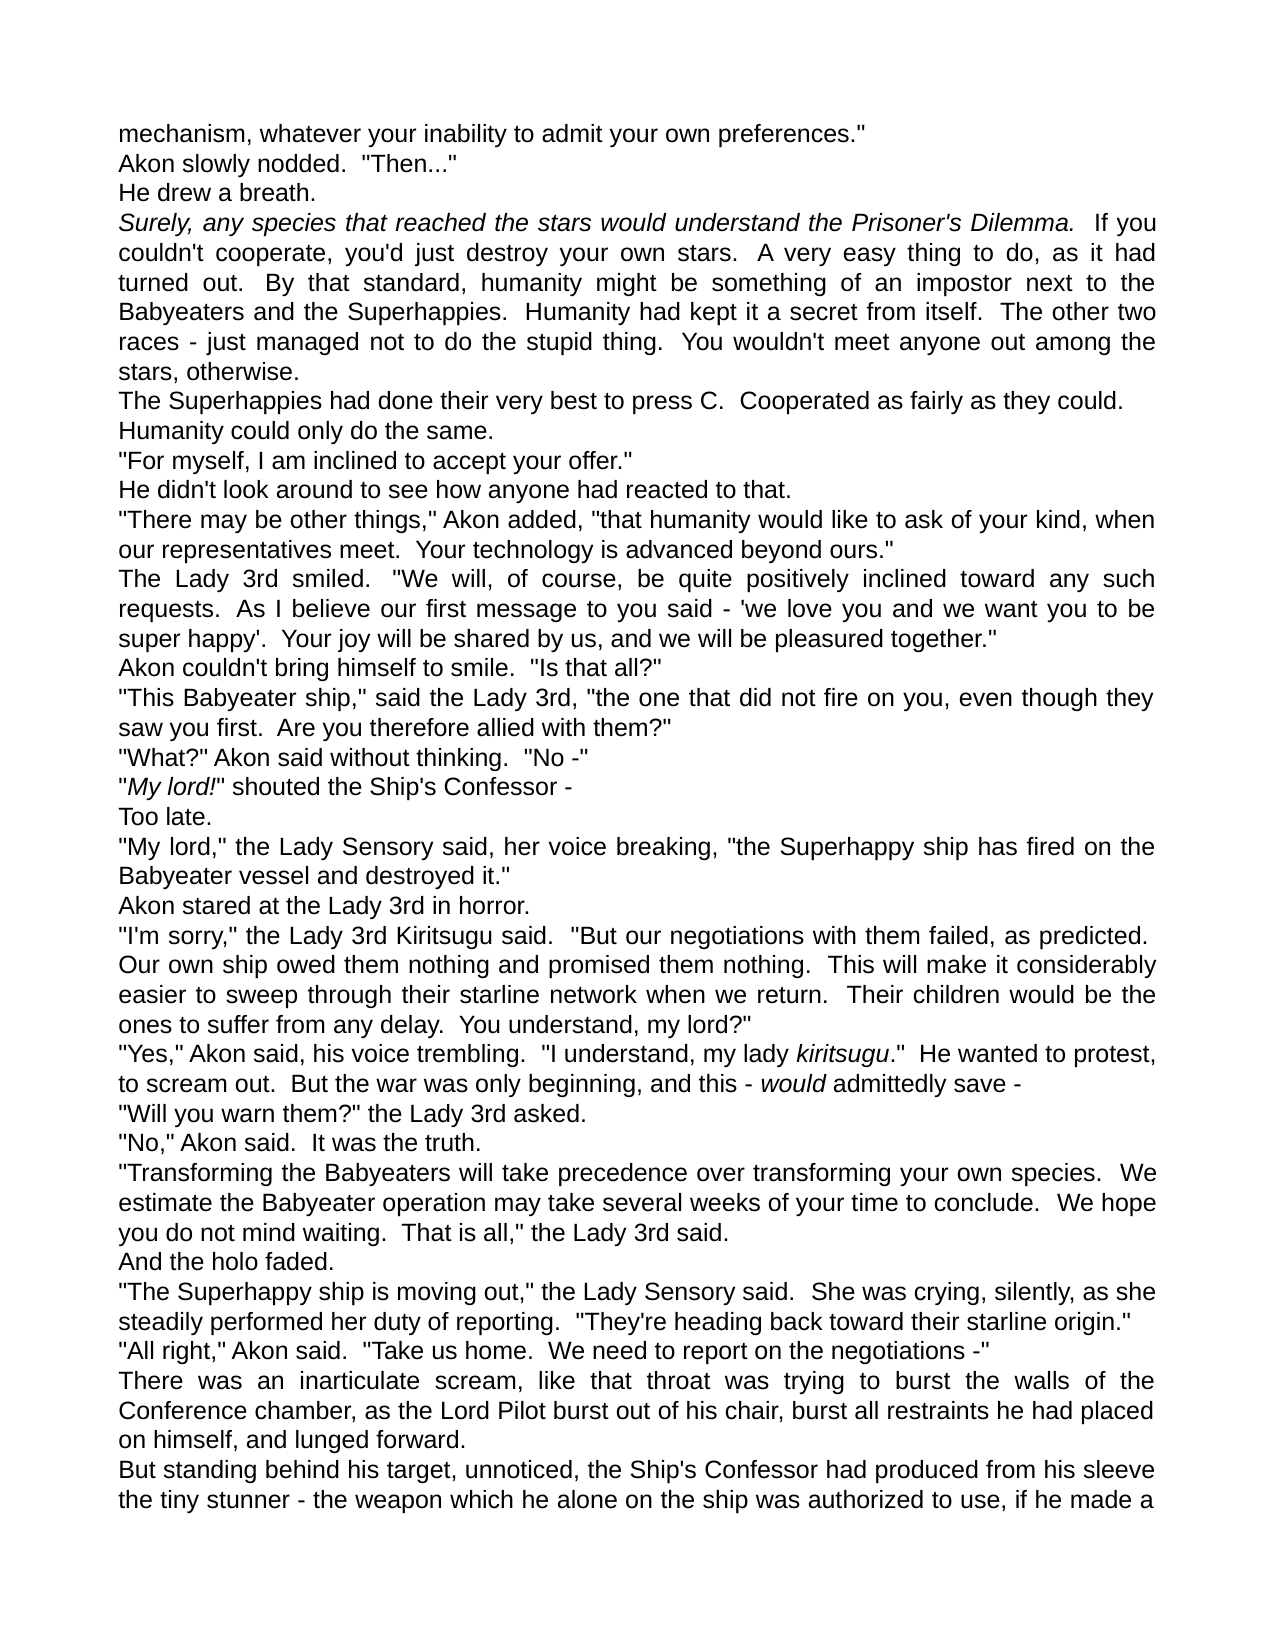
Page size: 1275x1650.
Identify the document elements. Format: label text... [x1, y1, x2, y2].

text "I'm sorry," the Lady 3rd Kiritsugu said. "But our negotiations with them failed, as predicted. Our own ship owed them nothing and promised them nothing. This will make it considerably easier to sweep through their starline network when we return. Their children would be the ones to suffer from any delay. You understand, my lord?" [118, 920, 1157, 1038]
text The Lady 3rd smiled. "We will, of course, be quite positively inclined toward any such requests. As I believe our first message to you said - 'we love you and we want you to be super happy'. Your joy will be shared by us, and we will be pleasured together." [118, 563, 1157, 652]
text "Transforming the Babyeaters will take precedence over transforming your own species. We estimate the Babyeater operation may take several weeks of your time to conclude. We hope you do not mind waiting. That is all," the Lady 3rd said. [118, 1157, 1157, 1246]
text "No," Akon said. It was the truth. [118, 1127, 1157, 1157]
text The Superhappies had done their very best to press C. Cooperated as fairly as they could. [118, 385, 1157, 415]
text Akon couldn't bring himself to smile. "Is that all?" [118, 652, 1157, 682]
text He didn't look around to see how anyone had reacted to that. [118, 474, 1157, 504]
text "My lord," the Lady Sensory said, her voice breaking, "the Superhappy ship has fired on the Babyeater vessel and destroyed it." [118, 831, 1157, 890]
text "All right," Akon said. "Take us home. We need to report on the negotiations -" [118, 1335, 1157, 1365]
text "There may be other things," Akon added, "that humanity would like to ask of your kind, when our representatives meet. Your technology is advanced beyond ours." [118, 504, 1157, 563]
text Surely, any species that reached the stars would understand the Prisoner's Dilemma. If you couldn't cooperate, you'd just destroy your own stars. A very easy thing to do, as it had turned out. By that standard, humanity might be something of an impostor next to the Babyeaters and the Superhappies. Humanity had kept it a secret from itself. The other two races - just managed not to do the stupid thing. You wouldn't meet anyone out among the stars, otherwise. [118, 207, 1157, 385]
text "Will you warn them?" the Lady 3rd asked. [118, 1098, 1157, 1127]
text Too late. [118, 801, 1157, 831]
text "What?" Akon said without thinking. "No -" [118, 742, 1157, 771]
text Humanity could only do the same. [118, 415, 1157, 445]
text Akon slowly nodded. "Then..." [118, 148, 1157, 177]
text But standing behind his target, unnoticed, the Ship's Confessor had produced from his sleeve the tiny stunner - the weapon which he alone on the ship was authorized to use, if he made a [118, 1454, 1157, 1513]
text Akon stared at the Lady 3rd in horror. [118, 890, 1157, 920]
text He drew a breath. [118, 177, 1157, 207]
text "My lord!" shouted the Ship's Confessor - [118, 771, 1157, 801]
text And the holo faded. [118, 1246, 1157, 1276]
text "For myself, I am inclined to accept your offer." [118, 445, 1157, 474]
text There was an inarticulate scream, like that throat was trying to burst the walls of the Conference chamber, as the Lord Pilot burst out of his chair, burst all restraints he had placed on himself, and lunged forward. [118, 1365, 1157, 1454]
text "Yes," Akon said, his voice trembling. "I understand, my lady kiritsugu." He wanted to protest, to scream out. But the war was only beginning, and this - would admittedly save - [118, 1038, 1157, 1098]
text "The Superhappy ship is moving out," the Lady Sensory said. She was crying, silently, as she steadily performed her duty of reporting. "They're heading back toward their starline origin." [118, 1276, 1157, 1335]
text "This Babyeater ship," said the Lady 3rd, "the one that did not fire on you, even though they saw you first. Are you therefore allied with them?" [118, 682, 1157, 742]
text mechanism, whatever your inability to admit your own preferences." [118, 118, 1157, 148]
